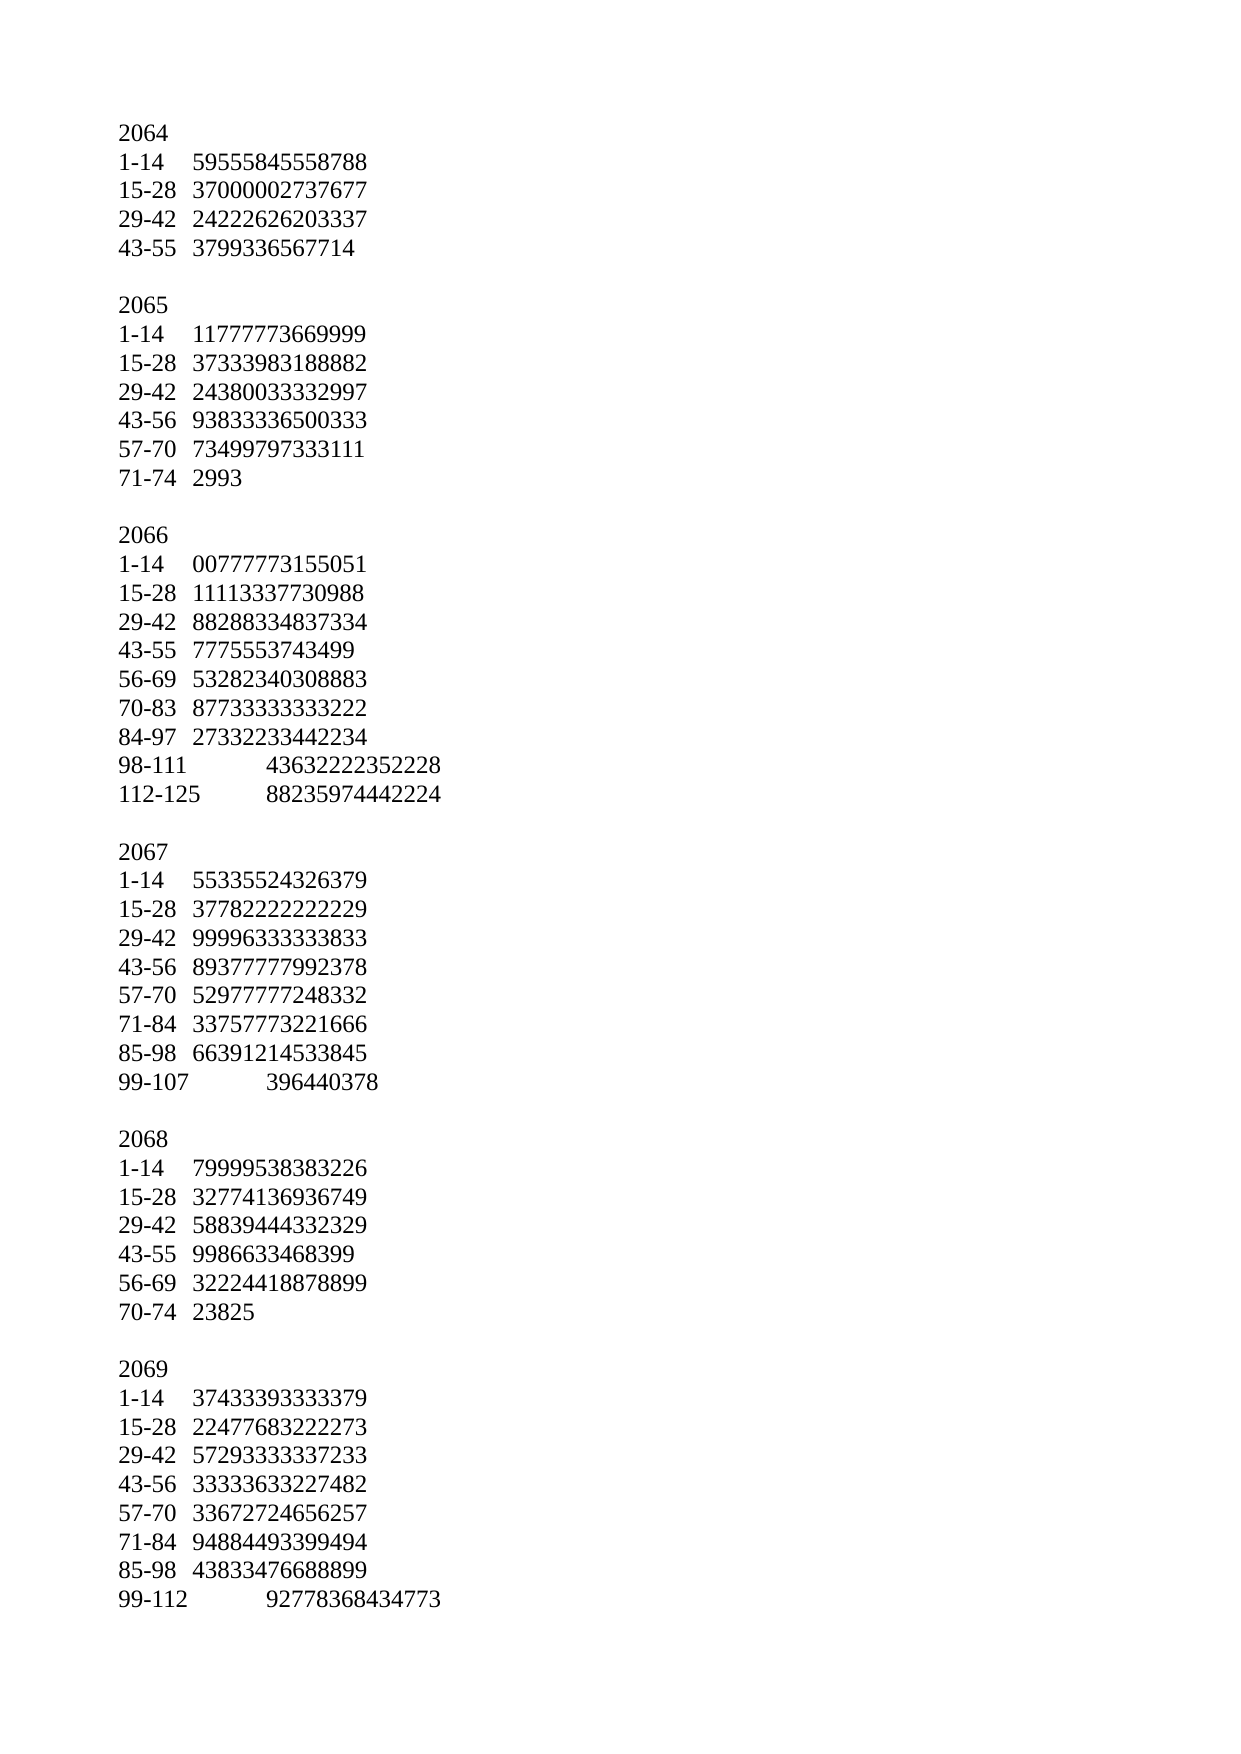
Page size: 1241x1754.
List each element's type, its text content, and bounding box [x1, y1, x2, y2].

text 1-14 37433393333379 [118, 1383, 1122, 1412]
text 15-28 37782222222229 [118, 894, 1122, 923]
text 15-28 11113337730988 [118, 578, 1122, 607]
text 57-70 73499797333111 [118, 434, 1122, 463]
text 56-69 32224418878899 [118, 1268, 1122, 1297]
text 15-28 32774136936749 [118, 1182, 1122, 1211]
text 43-55 7775553743499 [118, 636, 1122, 664]
text 2069 [118, 1354, 1122, 1383]
text 112-125 88235974442224 [118, 779, 1122, 808]
text 1-14 11777773669999 [118, 319, 1122, 348]
text 84-97 27332233442234 [118, 722, 1122, 751]
text 2068 [118, 1124, 1122, 1153]
text 29-42 58839444332329 [118, 1211, 1122, 1239]
text 2066 [118, 521, 1122, 549]
text 1-14 00777773155051 [118, 549, 1122, 578]
text 1-14 59555845558788 [118, 147, 1122, 176]
text 57-70 33672724656257 [118, 1498, 1122, 1527]
text 70-83 87733333333222 [118, 693, 1122, 722]
text 29-42 57293333337233 [118, 1441, 1122, 1469]
text 99-112 92778368434773 [118, 1584, 1122, 1613]
text 71-74 2993 [118, 463, 1122, 492]
text 1-14 79999538383226 [118, 1153, 1122, 1182]
text 57-70 52977777248332 [118, 981, 1122, 1009]
text 2065 [118, 291, 1122, 319]
text 85-98 66391214533845 [118, 1038, 1122, 1067]
text 29-42 24222626203337 [118, 204, 1122, 233]
text 43-55 3799336567714 [118, 233, 1122, 262]
text 1-14 55335524326379 [118, 866, 1122, 894]
text 43-56 33333633227482 [118, 1469, 1122, 1498]
text 85-98 43833476688899 [118, 1556, 1122, 1584]
text 43-56 93833336500333 [118, 406, 1122, 434]
text 15-28 37333983188882 [118, 348, 1122, 377]
text 29-42 88288334837334 [118, 607, 1122, 636]
text 71-84 94884493399494 [118, 1527, 1122, 1556]
text 43-55 9986633468399 [118, 1239, 1122, 1268]
text 98-111 43632222352228 [118, 751, 1122, 779]
text 99-107 396440378 [118, 1067, 1122, 1096]
text 15-28 37000002737677 [118, 176, 1122, 204]
text 70-74 23825 [118, 1297, 1122, 1326]
text 2067 [118, 837, 1122, 866]
text 15-28 22477683222273 [118, 1412, 1122, 1441]
text 56-69 53282340308883 [118, 664, 1122, 693]
text 43-56 89377777992378 [118, 952, 1122, 981]
text 29-42 24380033332997 [118, 377, 1122, 406]
text 71-84 33757773221666 [118, 1009, 1122, 1038]
text 29-42 99996333333833 [118, 923, 1122, 952]
text 2064 [118, 118, 1122, 147]
